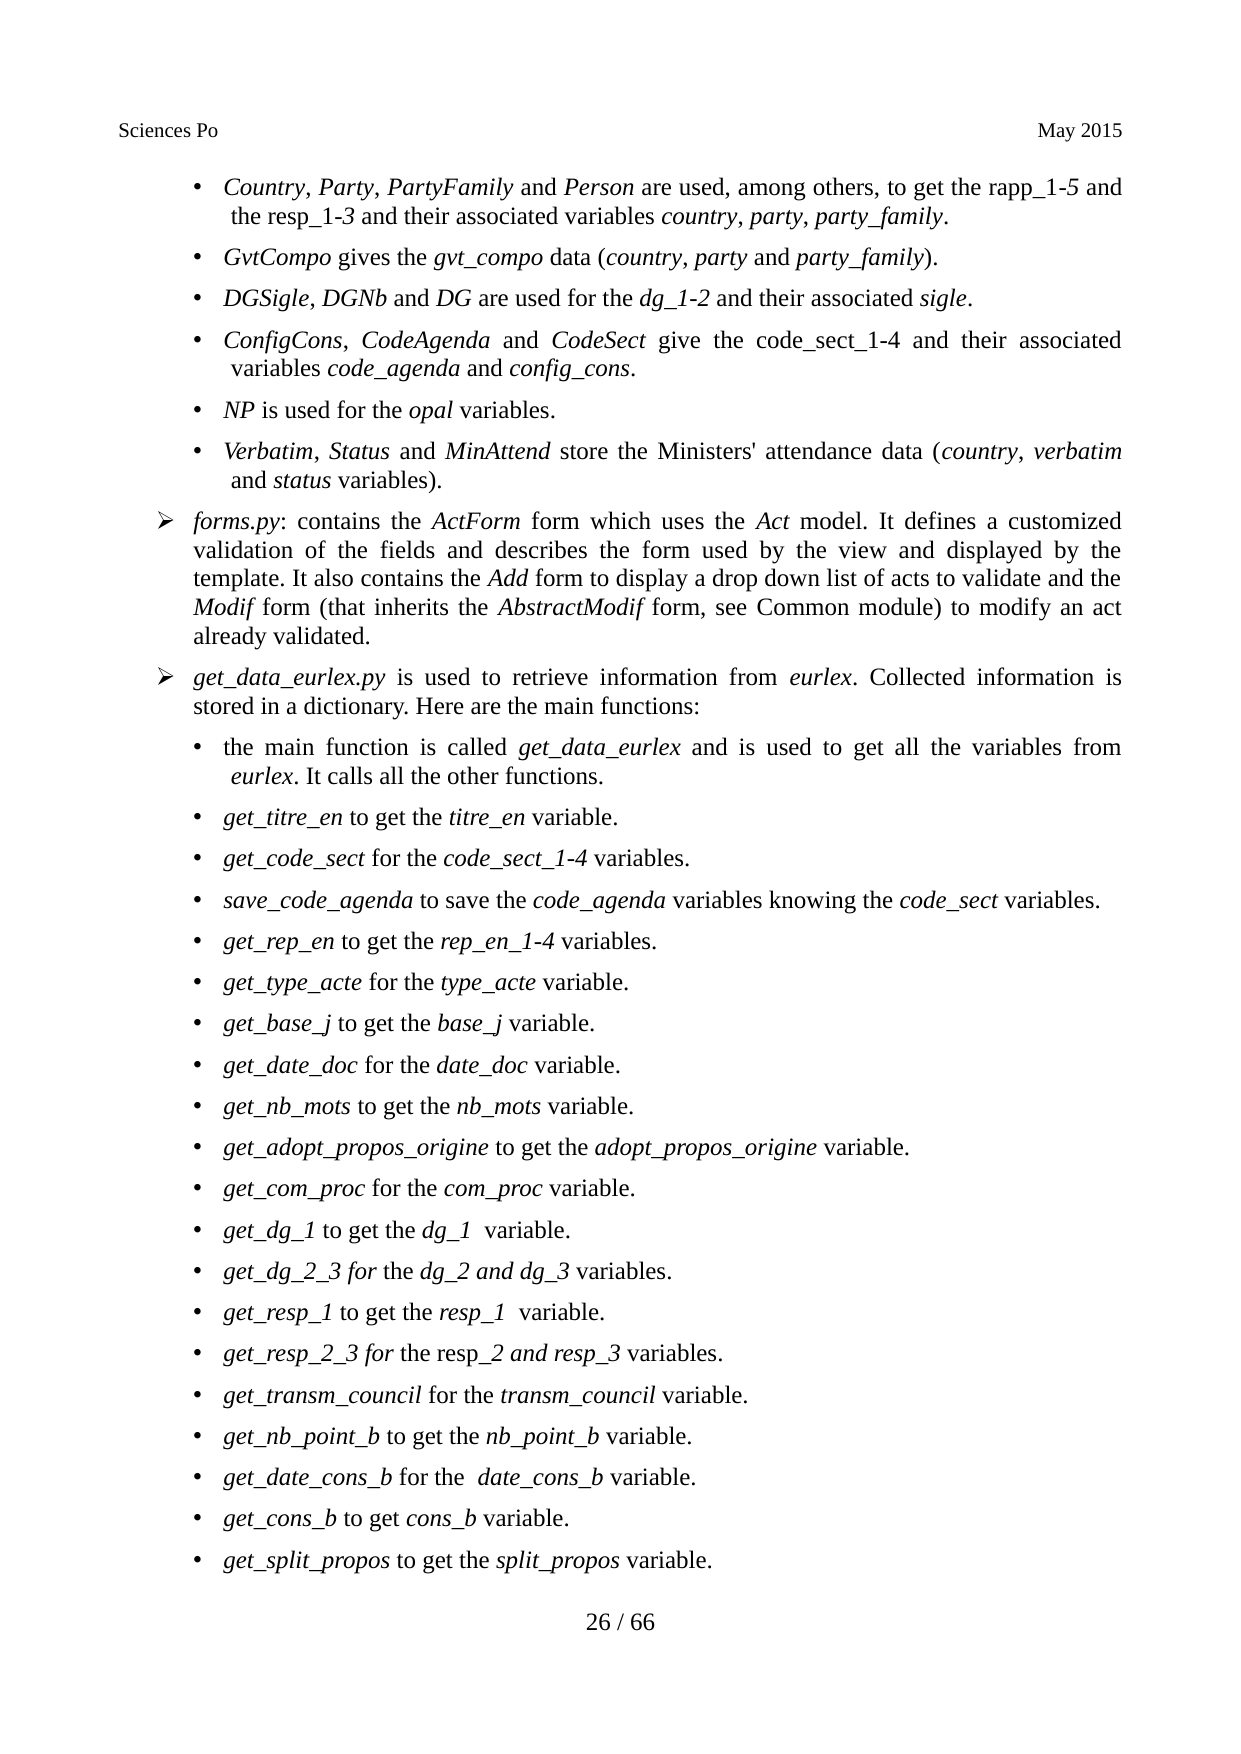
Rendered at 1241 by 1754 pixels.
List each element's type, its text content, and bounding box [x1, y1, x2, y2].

list the main function is called get_data_eurlex and is used to get all the variables from eurlex. It calls all the other functions. [193, 732, 1122, 790]
list get_code_sect for the code_sect_1-4 variables. [193, 843, 1122, 872]
list get_dg_2_3 for the dg_2 and dg_3 variables. [193, 1256, 1122, 1285]
list get_cons_b to get cons_b variable. [193, 1503, 1122, 1532]
list get_split_propos to get the split_propos variable. [193, 1545, 1122, 1573]
list get_type_acte for the type_acte variable. [193, 967, 1122, 996]
list get_dg_1 to get the dg_1 variable. [193, 1215, 1122, 1243]
list get_date_doc for the date_doc variable. [193, 1050, 1122, 1078]
list Verbatim, Status and MinAttend store the Ministers' attendance data (country, verbatim and status variables). [193, 436, 1122, 493]
list get_data_eurlex.py is used to retrieve information from eurlex. Collected information is stored in a dictionary. Here are the main functions: [156, 662, 1122, 720]
list save_code_agenda to save the code_agenda variables knowing the code_sect variables. [193, 885, 1122, 913]
list get_rep_en to get the rep_en_1-4 variables. [193, 926, 1122, 955]
list get_com_proc for the com_proc variable. [193, 1173, 1122, 1202]
list Country, Party, PartyFamily and Person are used, among others, to get the rapp_1-5 and the resp_1-3 and their associated variables country, party, party_family. [193, 172, 1122, 230]
list get_resp_1 to get the resp_1 variable. [193, 1297, 1122, 1326]
list ConfigCons, CodeAgenda and CodeSect give the code_sect_1-4 and their associated variables code_agenda and config_cons. [193, 325, 1122, 382]
list get_nb_point_b to get the nb_point_b variable. [193, 1421, 1122, 1450]
list get_date_cons_b for the date_cons_b variable. [193, 1462, 1122, 1491]
list get_titre_en to get the titre_en variable. [193, 802, 1122, 831]
list get_nb_mots to get the nb_mots variable. [193, 1091, 1122, 1120]
list NP is used for the opal variables. [193, 395, 1122, 423]
list get_adopt_propos_origine to get the adopt_propos_origine variable. [193, 1132, 1122, 1161]
list get_resp_2_3 for the resp_2 and resp_3 variables. [193, 1338, 1122, 1367]
list get_base_j to get the base_j variable. [193, 1008, 1122, 1037]
list get_transm_council for the transm_council variable. [193, 1380, 1122, 1408]
list DGSigle, DGNb and DG are used for the dg_1-2 and their associated sigle. [193, 283, 1122, 312]
list forms.py: contains the ActForm form which uses the Act model. It defines a customized validation of the fields and describes the form used by the view and displayed by the template. It also contains the Add form to display a drop down list of acts to validate and the Modif form (that inherits the AbstractModif form, see Common module) to modify an act already validated. [156, 506, 1122, 650]
list GvtCompo gives the gvt_compo data (country, party and party_family). [193, 242, 1122, 271]
